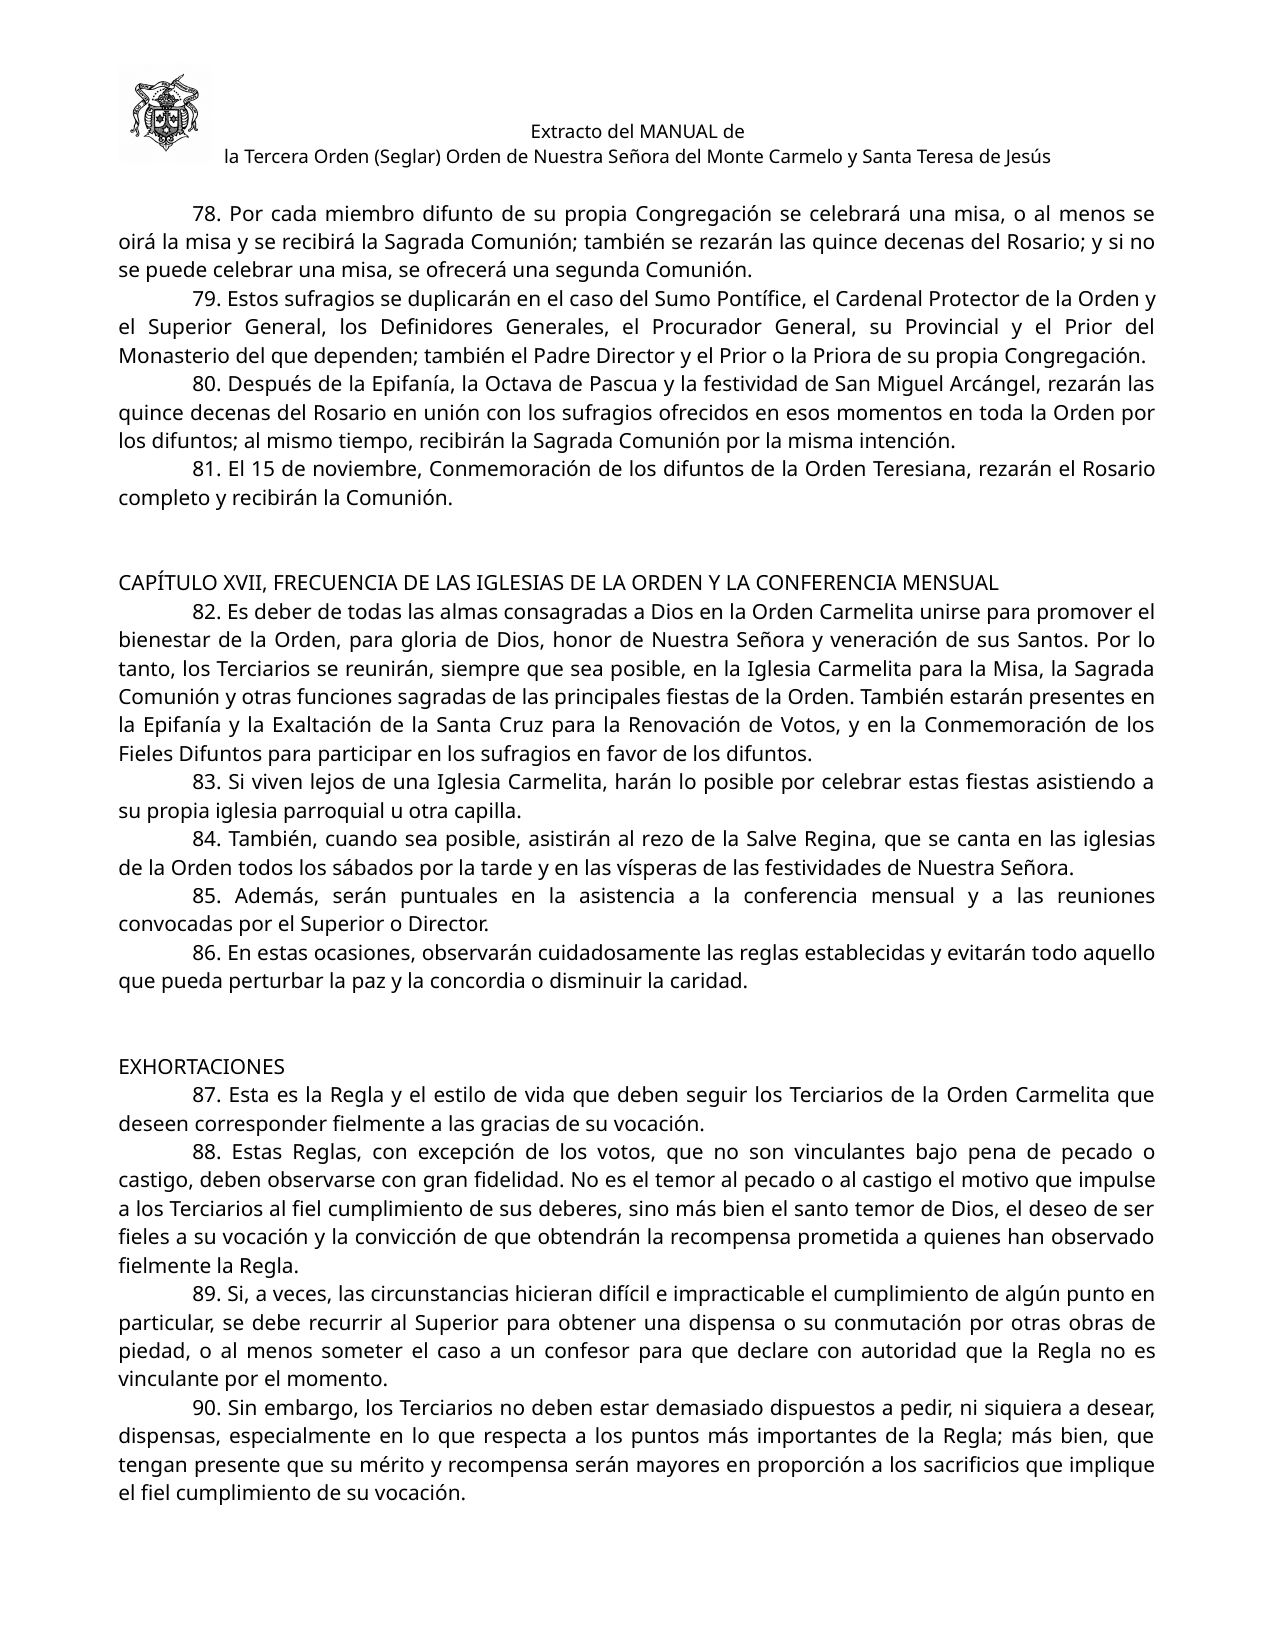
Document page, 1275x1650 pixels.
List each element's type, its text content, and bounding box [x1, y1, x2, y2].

text 90. Sin embargo, los Terciarios no deben estar demasiado dispuestos a pedir, ni siquiera a desear, dispensas, especialmente en lo que respecta a los puntos más importantes de la Regla; más bien, que tengan presente que su mérito y recompensa serán mayores en proporción a los sacrificios que implique el fiel cumplimiento de su vocación. [118, 1393, 1157, 1507]
text 82. Es deber de todas las almas consagradas a Dios en la Orden Carmelita unirse para promover el bienestar de la Orden, para gloria de Dios, honor de Nuestra Señora y veneración de sus Santos. Por lo tanto, los Terciarios se reunirán, siempre que sea posible, en la Iglesia Carmelita para la Misa, la Sagrada Comunión y otras funciones sagradas de las principales fiestas de la Orden. También estarán presentes en la Epifanía y la Exaltación de la Santa Cruz para la Renovación de Votos, y en la Conmemoración de los Fieles Difuntos para participar en los sufragios en favor de los difuntos. [118, 597, 1157, 767]
text 87. Esta es la Regla y el estilo de vida que deben seguir los Terciarios de la Orden Carmelita que deseen corresponder fielmente a las gracias de su vocación. [118, 1080, 1157, 1137]
text 89. Si, a veces, las circunstancias hicieran difícil e impracticable el cumplimiento de algún punto en particular, se debe recurrir al Superior para obtener una dispensa o su conmutación por otras obras de piedad, o al menos someter el caso a un confesor para que declare con autoridad que la Regla no es vinculante por el momento. [118, 1279, 1157, 1393]
text CAPÍTULO XVII, FRECUENCIA DE LAS IGLESIAS DE LA ORDEN Y LA CONFERENCIA MENSUAL [118, 568, 1157, 597]
text EXHORTACIONES [118, 1052, 1157, 1080]
text 79. Estos sufragios se duplicarán en el caso del Sumo Pontífice, el Cardenal Protector de la Orden y el Superior General, los Definidores Generales, el Procurador General, su Provincial y el Prior del Monasterio del que dependen; también el Padre Director y el Prior o la Priora de su propia Congregación. [118, 284, 1157, 369]
text 85. Además, serán puntuales en la asistencia a la conferencia mensual y a las reuniones convocadas por el Superior o Director. [118, 881, 1157, 938]
picture [118, 63, 212, 163]
text 88. Estas Reglas, con excepción de los votos, que no son vinculantes bajo pena de pecado o castigo, deben observarse con gran fidelidad. No es el temor al pecado o al castigo el motivo que impulse a los Terciarios al fiel cumplimiento de sus deberes, sino más bien el santo temor de Dios, el deseo de ser fieles a su vocación y la convicción de que obtendrán la recompensa prometida a quienes han observado fielmente la Regla. [118, 1137, 1157, 1279]
text 84. También, cuando sea posible, asistirán al rezo de la Salve Regina, que se canta en las iglesias de la Orden todos los sábados por la tarde y en las vísperas de las festividades de Nuestra Señora. [118, 824, 1157, 881]
text 81. El 15 de noviembre, Conmemoración de los difuntos de la Orden Teresiana, rezarán el Rosario completo y recibirán la Comunión. [118, 454, 1157, 511]
text 80. Después de la Epifanía, la Octava de Pascua y la festividad de San Miguel Arcángel, rezarán las quince decenas del Rosario en unión con los sufragios ofrecidos en esos momentos en toda la Orden por los difuntos; al mismo tiempo, recibirán la Sagrada Comunión por la misma intención. [118, 369, 1157, 454]
text 78. Por cada miembro difunto de su propia Congregación se celebrará una misa, o al menos se oirá la misa y se recibirá la Sagrada Comunión; también se rezarán las quince decenas del Rosario; y si no se puede celebrar una misa, se ofrecerá una segunda Comunión. [118, 199, 1157, 284]
text 83. Si viven lejos de una Iglesia Carmelita, harán lo posible por celebrar estas fiestas asistiendo a su propia iglesia parroquial u otra capilla. [118, 767, 1157, 824]
text 86. En estas ocasiones, observarán cuidadosamente las reglas establecidas y evitarán todo aquello que pueda perturbar la paz y la concordia o disminuir la caridad. [118, 938, 1157, 995]
